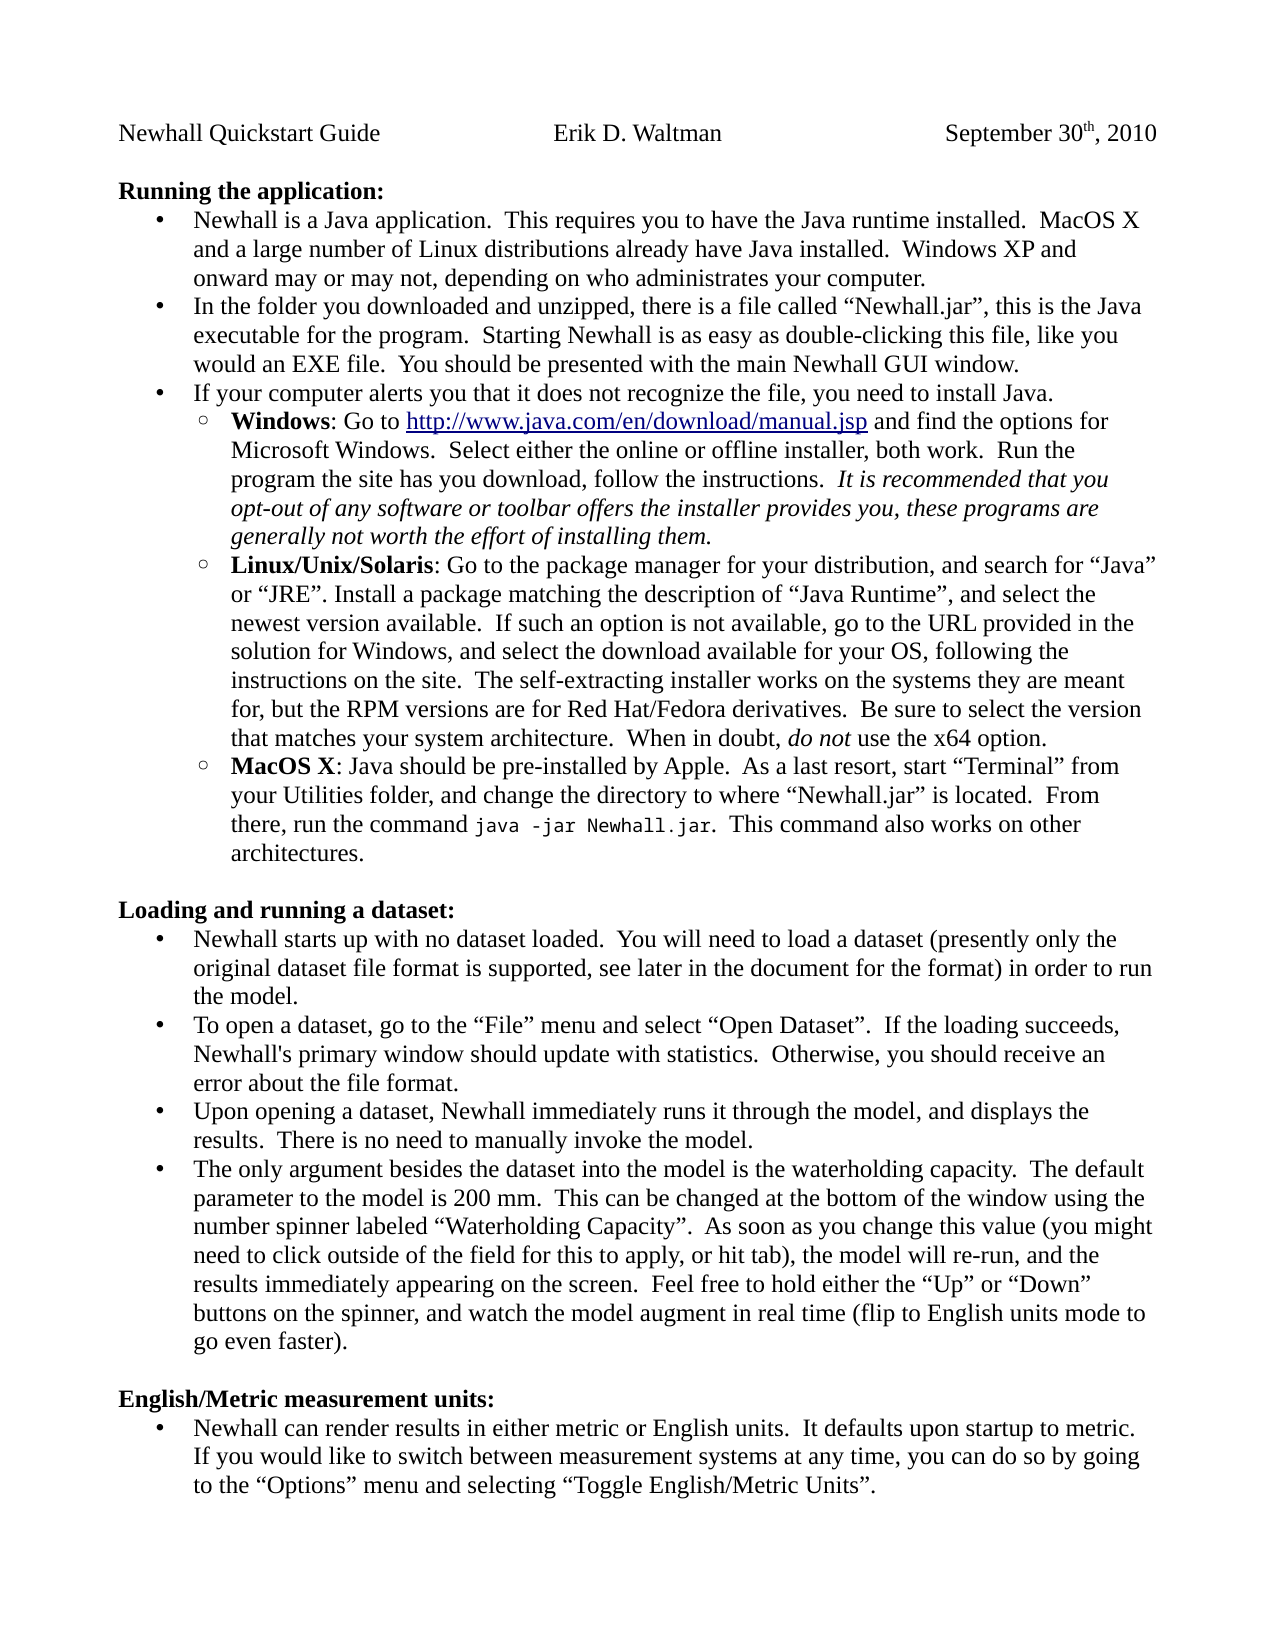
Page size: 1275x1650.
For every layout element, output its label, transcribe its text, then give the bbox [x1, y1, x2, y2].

list To open a dataset, go to the “File” menu and select “Open Dataset”. If the loading succeeds, Newhall's primary window should update with statistics. Otherwise, you should receive an error about the file format. [156, 1010, 1157, 1096]
list Newhall starts up with no dataset loaded. You will need to load a dataset (presently only the original dataset file format is supported, see later in the document for the format) in order to run the model. [156, 924, 1157, 1010]
list Upon opening a dataset, Newhall immediately runs it through the model, and displays the results. There is no need to manually invoke the model. [156, 1096, 1157, 1154]
list Newhall can render results in either metric or English units. It defaults upon startup to metric. If you would like to switch between measurement systems at any time, you can do so by going to the “Options” menu and selecting “Toggle English/Metric Units”. [156, 1413, 1157, 1499]
text English/Metric measurement units: [118, 1384, 1157, 1413]
list Linux/Unix/Solaris: Go to the package manager for your distribution, and search for “Java” or “JRE”. Install a package matching the description of “Java Runtime”, and select the newest version available. If such an option is not available, go to the URL provided in the solution for Windows, and select the download available for your OS, following the instructions on the site. The self-extracting installer works on the systems they are meant for, but the RPM versions are for Red Hat/Fedora derivatives. Be sure to select the version that matches your system architecture. When in doubt, do not use the x64 option. [193, 550, 1157, 751]
text Running the application: [118, 176, 1157, 205]
list If your computer alerts you that it does not recognize the file, you need to install Java. [156, 378, 1157, 406]
list In the folder you downloaded and unzipped, there is a file called “Newhall.jar”, this is the Java executable for the program. Starting Newhall is as easy as double-clicking this file, like you would an EXE file. You should be presented with the main Newhall GUI window. [156, 291, 1157, 378]
list MacOS X: Java should be pre-installed by Apple. As a last resort, start “Terminal” from your Utilities folder, and change the directory to where “Newhall.jar” is located. From there, run the command java -jar Newhall.jar. This command also works on other architectures. [193, 751, 1157, 866]
list The only argument besides the dataset into the model is the waterholding capacity. The default parameter to the model is 200 mm. This can be changed at the bottom of the window using the number spinner labeled “Waterholding Capacity”. As soon as you change this value (you might need to click outside of the field for this to apply, or hit tab), the model will re-run, and the results immediately appearing on the screen. Feel free to hold either the “Up” or “Down” buttons on the spinner, and watch the model augment in real time (flip to English units mode to go even faster). [156, 1154, 1157, 1355]
list Windows: Go to http://www.java.com/en/download/manual.jsp and find the options for Microsoft Windows. Select either the online or offline installer, both work. Run the program the site has you download, follow the instructions. It is recommended that you opt-out of any software or toolbar offers the installer provides you, these programs are generally not worth the effort of installing them. [193, 406, 1157, 550]
text Loading and running a dataset: [118, 895, 1157, 924]
list Newhall is a Java application. This requires you to have the Java runtime installed. MacOS X and a large number of Linux distributions already have Java installed. Windows XP and onward may or may not, depending on who administrates your computer. [156, 205, 1157, 291]
